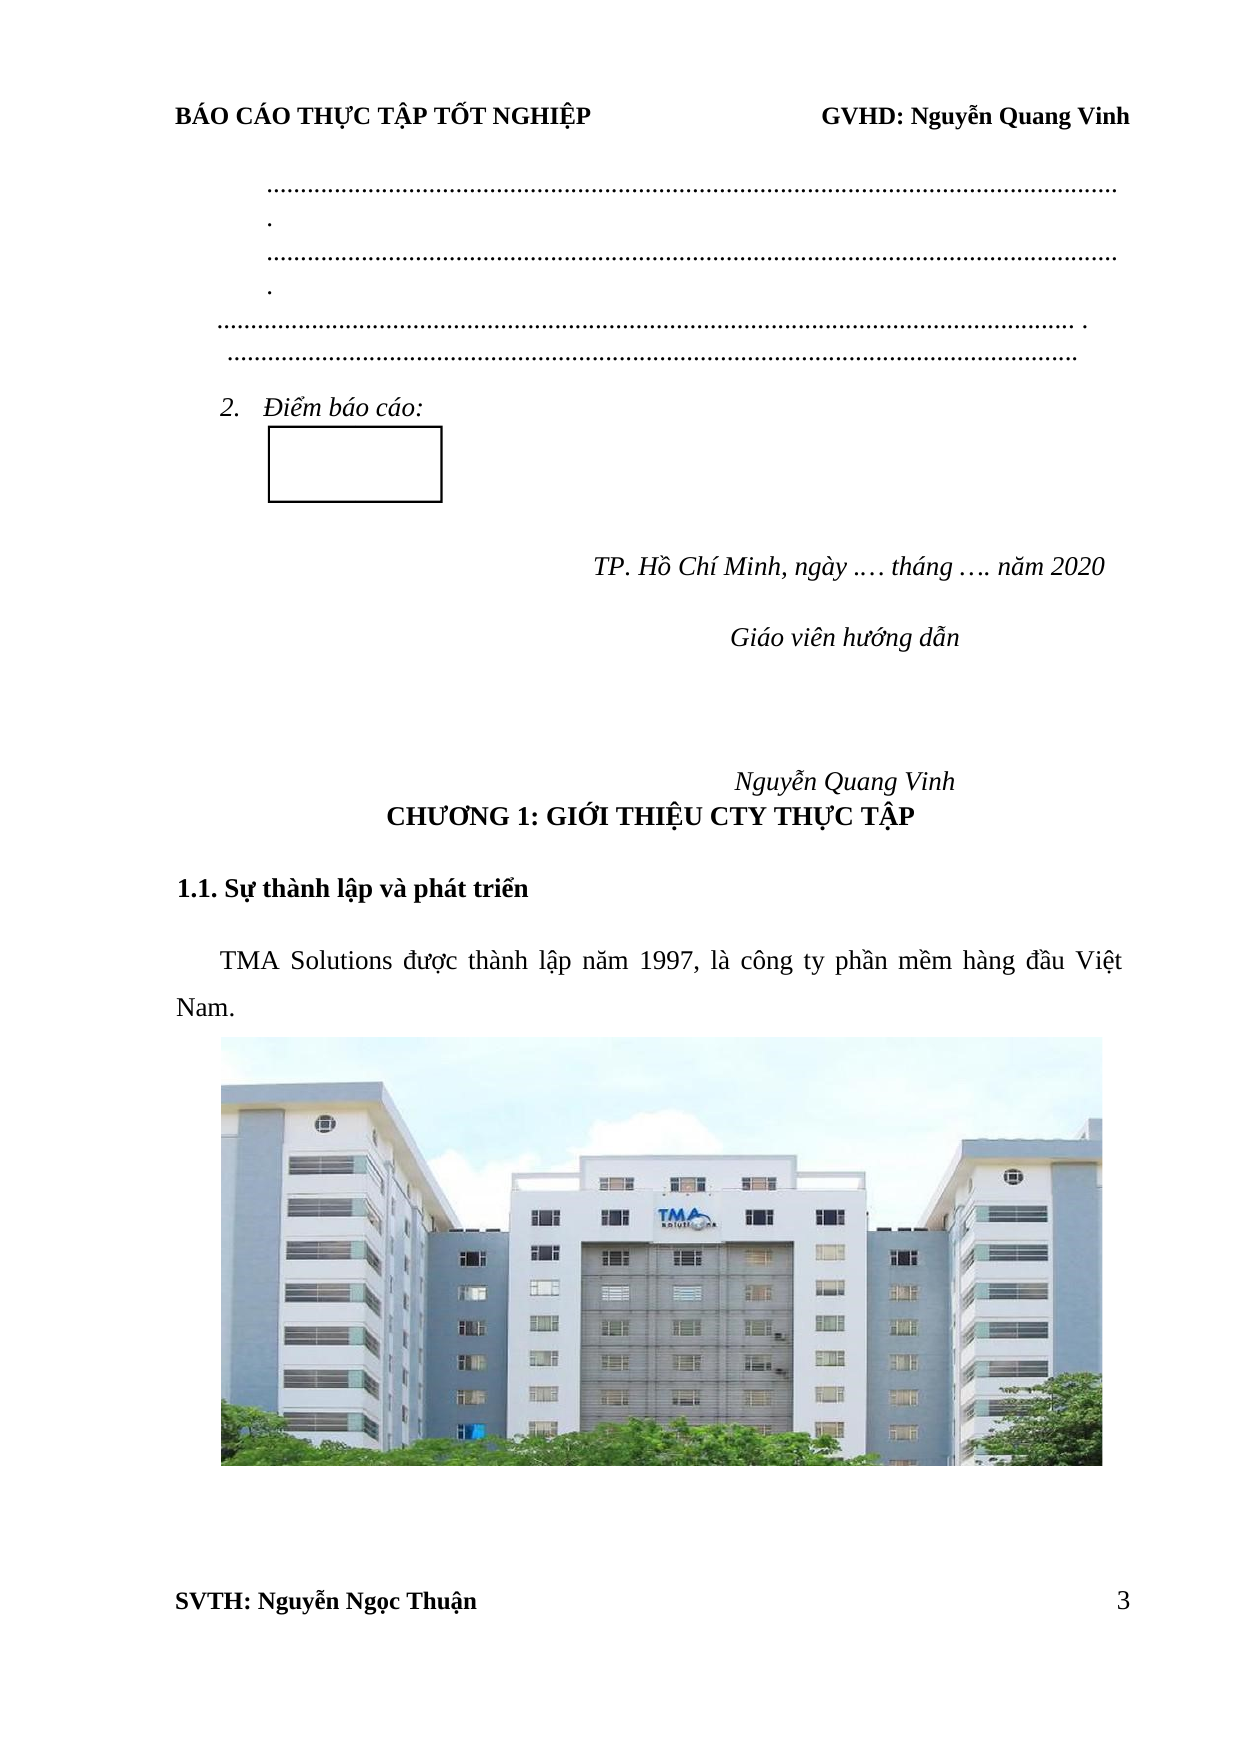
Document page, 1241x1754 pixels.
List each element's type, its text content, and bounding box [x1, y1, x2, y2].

subtitle 1.1. Sự thành lập và phát triển [177, 872, 1130, 903]
text ............................................................................................................................... [266, 235, 1124, 300]
text TP. Hồ Chí Minh, ngày .… tháng …. năm 2020 [175, 549, 1107, 581]
text ............................................................................................................................... ............................................................................................................................... [214, 303, 1092, 366]
list Điểm báo cáo: [220, 391, 1130, 422]
text TMA Solutions được thành lập năm 1997, là công ty phần mềm hàng đầu Việt Nam. [176, 944, 1124, 1022]
text Nguyễn Quang Vinh [734, 766, 1130, 797]
text Giáo viên hướng dẫn [730, 622, 1130, 653]
text ............................................................................................................................... [266, 167, 1124, 232]
subtitle CHƯƠNG 1: GIỚI THIỆU CTY THỰC TẬP [215, 800, 1086, 831]
